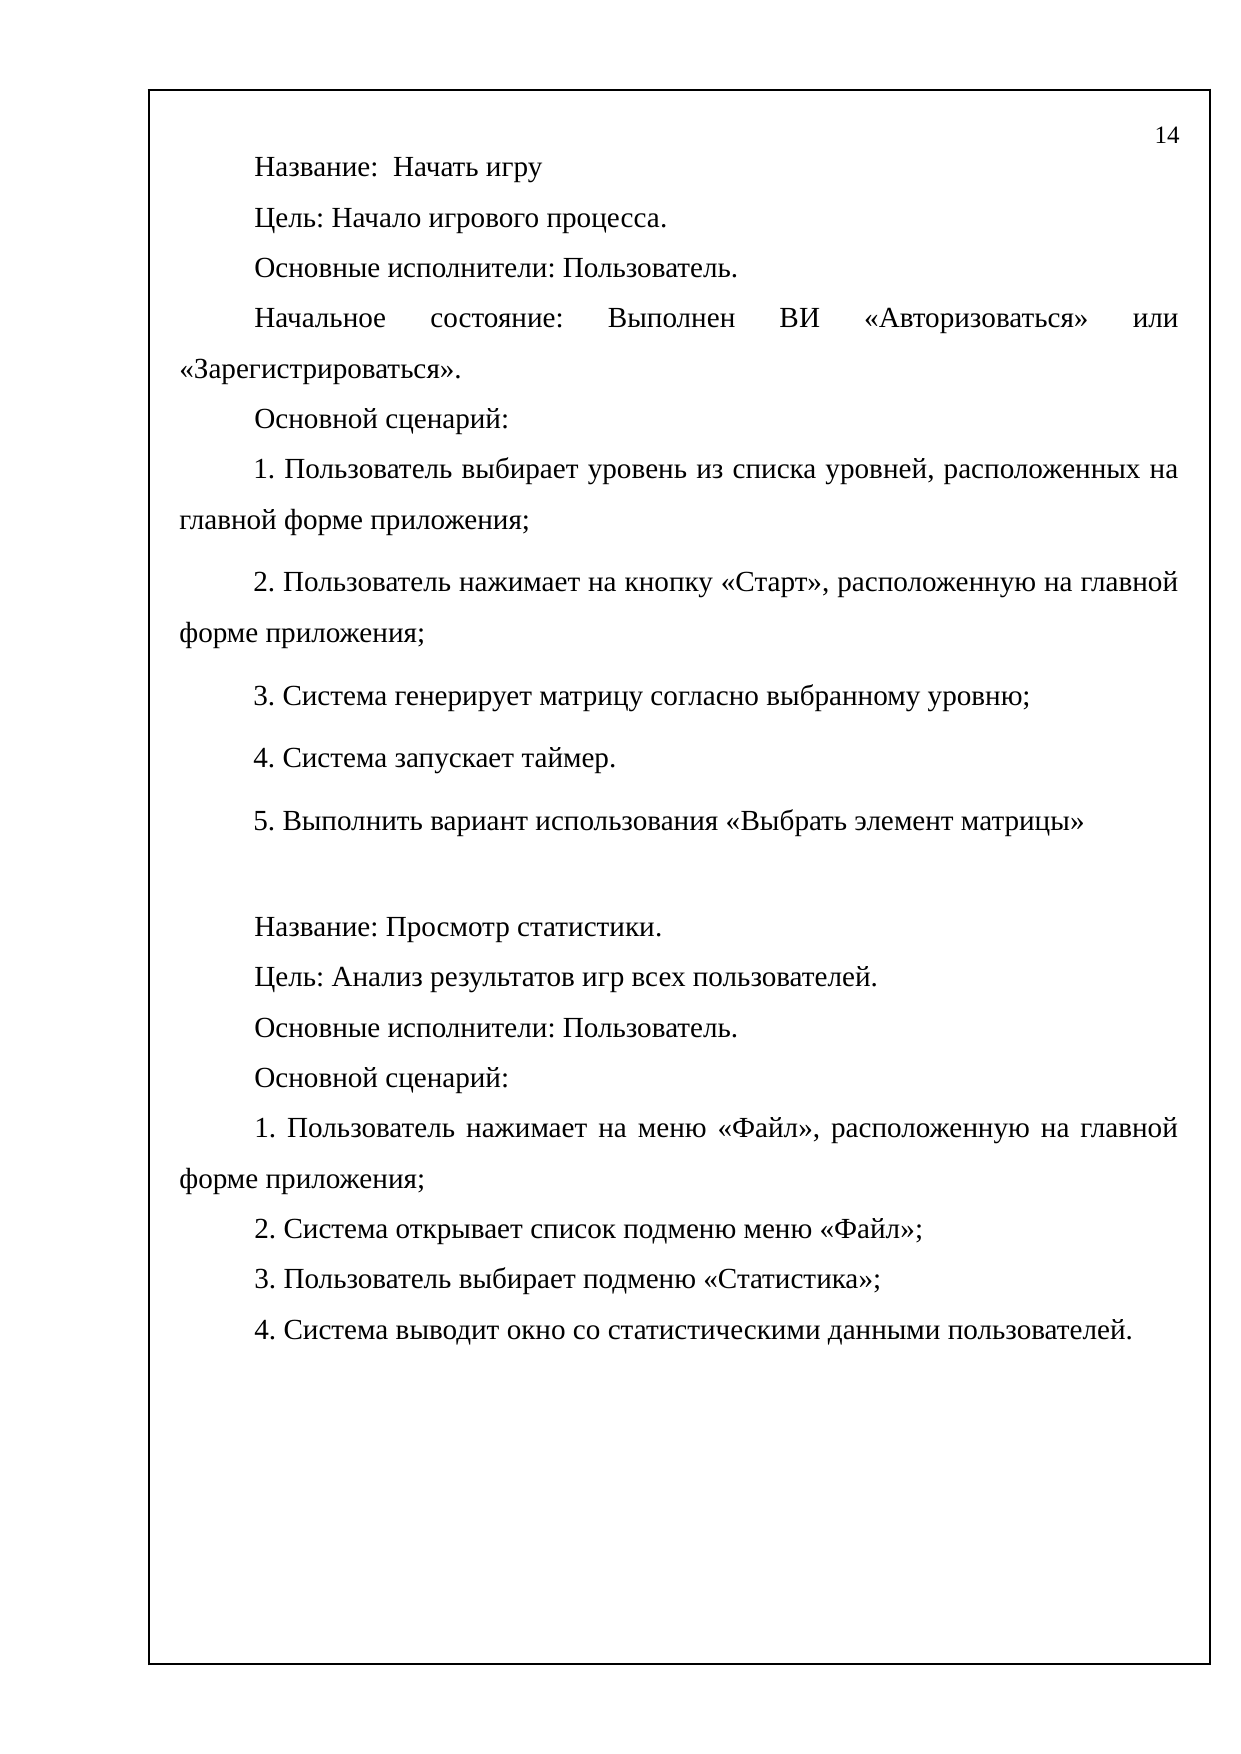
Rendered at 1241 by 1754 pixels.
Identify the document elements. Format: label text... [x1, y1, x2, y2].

text 3. Пользователь выбирает подменю «Статистика»; [179, 1261, 1179, 1295]
text Основные исполнители: Пользователь. [179, 250, 1179, 284]
text 1. Пользователь выбирает уровень из списка уровней, расположенных на главной форме приложения; [179, 451, 1179, 535]
text 3. Система генерирует матрицу согласно выбранному уровню; [179, 678, 1179, 711]
text 5. Выполнить вариант использования «Выбрать элемент матрицы» [179, 803, 1179, 837]
text 1. Пользователь нажимает на меню «Файл», расположенную на главной форме приложения; [179, 1111, 1179, 1194]
text 4. Система выводит окно со статистическими данными пользователей. [179, 1312, 1179, 1345]
text Основной сценарий: [179, 401, 1179, 435]
text Начальное состояние: Выполнен ВИ «Авторизоваться» или «Зарегистрироваться». [179, 301, 1179, 384]
text Основные исполнители: Пользователь. [179, 1010, 1179, 1043]
text Название: Начать игру [179, 149, 1179, 183]
text 2. Пользователь нажимает на кнопку «Старт», расположенную на главной форме приложения; [179, 564, 1179, 648]
text Цель: Начало игрового процесса. [179, 200, 1179, 233]
text 2. Система открывает список подменю меню «Файл»; [179, 1211, 1179, 1245]
text Цель: Анализ результатов игр всех пользователей. [179, 959, 1179, 993]
text 4. Система запускает таймер. [179, 741, 1179, 774]
text Название: Просмотр статистики. [179, 909, 1179, 943]
text Основной сценарий: [179, 1060, 1179, 1094]
